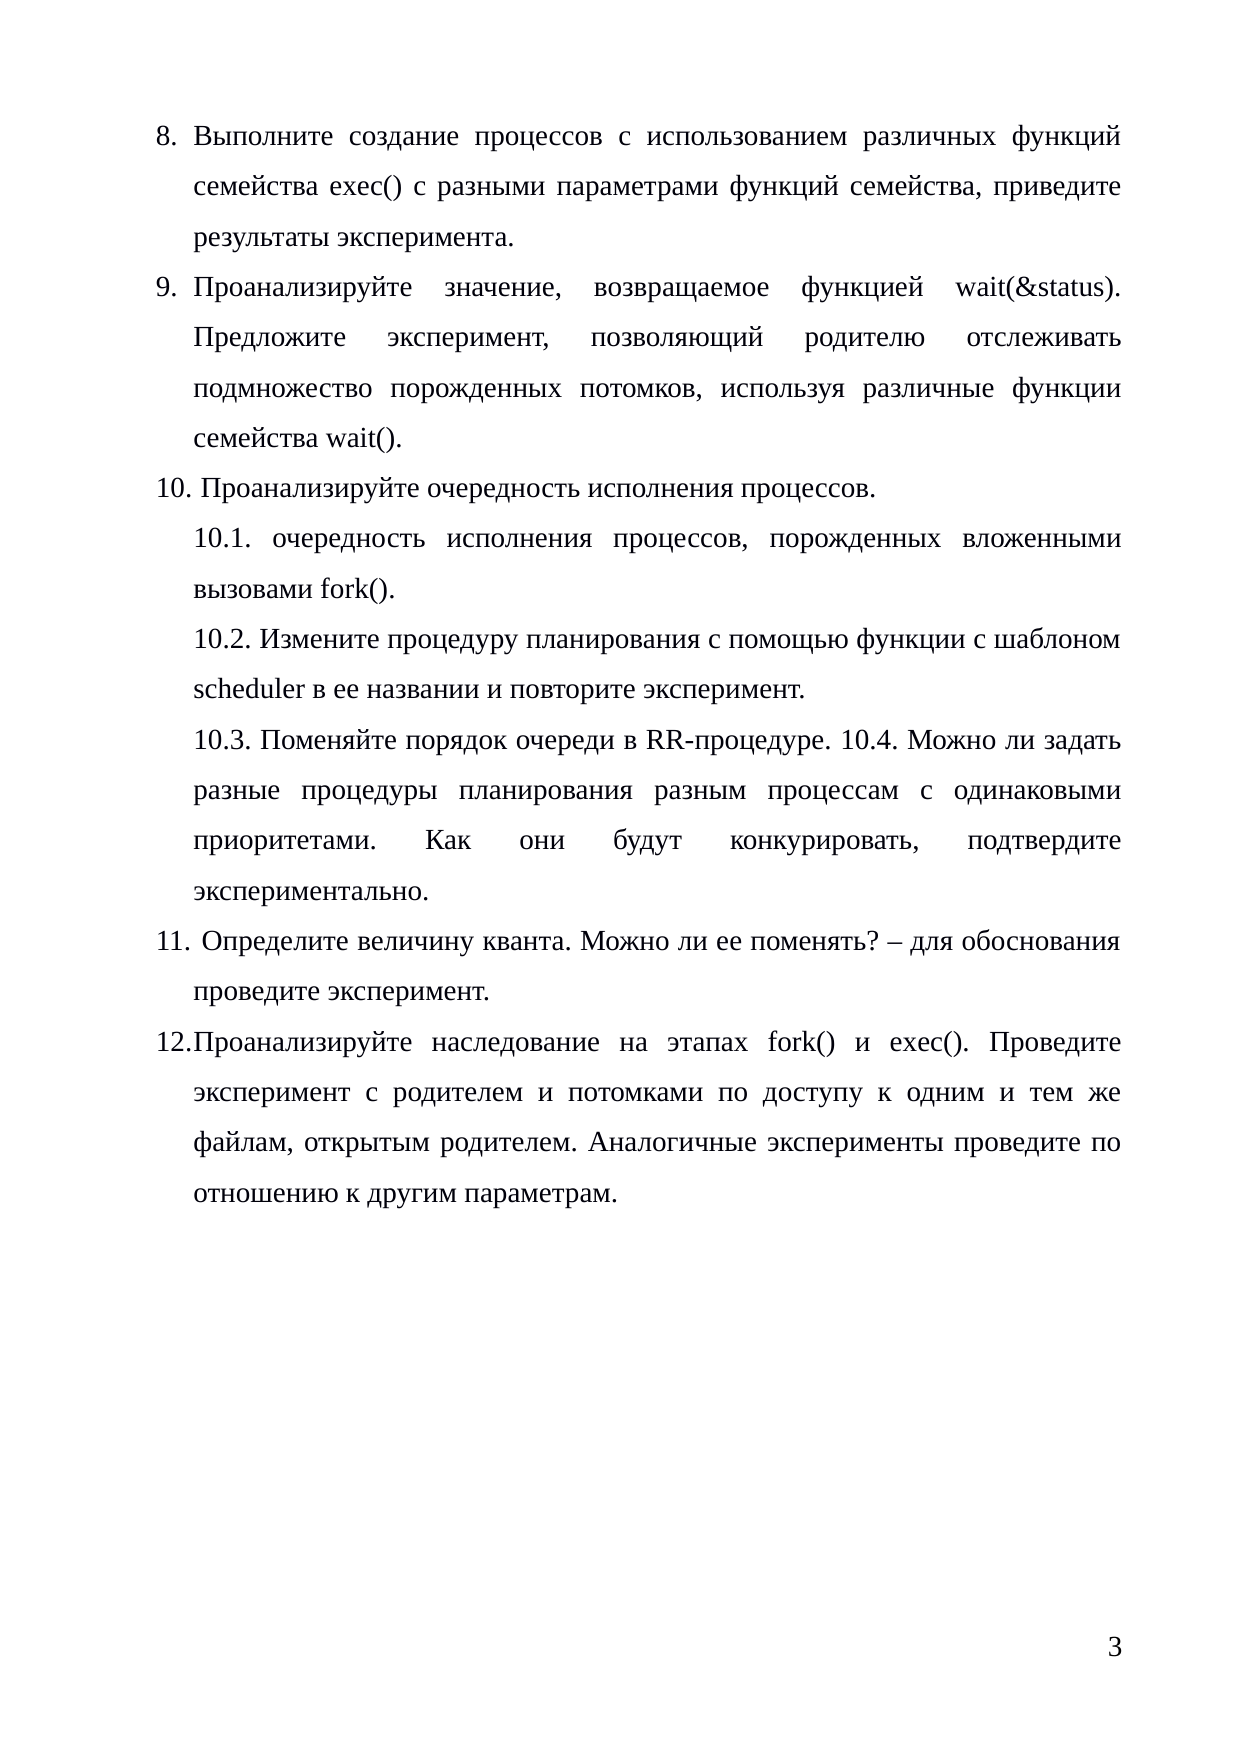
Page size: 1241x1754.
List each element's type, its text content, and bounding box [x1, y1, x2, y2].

list Проанализируйте наследование на этапах fork() и exec(). Проведите эксперимент с родителем и потомками по доступу к одним и тем же файлам, открытым родителем. Аналогичные эксперименты проведите по отношению к другим параметрам. [156, 1024, 1122, 1208]
list Проанализируйте очередность исполнения процессов. [156, 470, 1122, 504]
list 10.3. Поменяйте порядок очереди в RR-процедуре. 10.4. Можно ли задать разные процедуры планирования разным процессам с одинаковыми приоритетами. Как они будут конкурировать, подтвердите экспериментально. [156, 722, 1122, 906]
list Проанализируйте значение, возвращаемое функцией wait(&status). Предложите эксперимент, позволяющий родителю отслеживать подмножество порожденных потомков, используя различные функции семейства wait(). [156, 269, 1122, 453]
list 10.2. Измените процедуру планирования с помощью функции с шаблоном scheduler в ее названии и повторите эксперимент. [156, 621, 1122, 705]
list Определите величину кванта. Можно ли ее поменять? – для обоснования проведите эксперимент. [156, 923, 1122, 1007]
list Выполните создание процессов с использованием различных функций семейства exec() с разными параметрами функций семейства, приведите результаты эксперимента. [156, 118, 1122, 252]
list 10.1. очередность исполнения процессов, порожденных вложенными вызовами fork(). [156, 521, 1122, 604]
